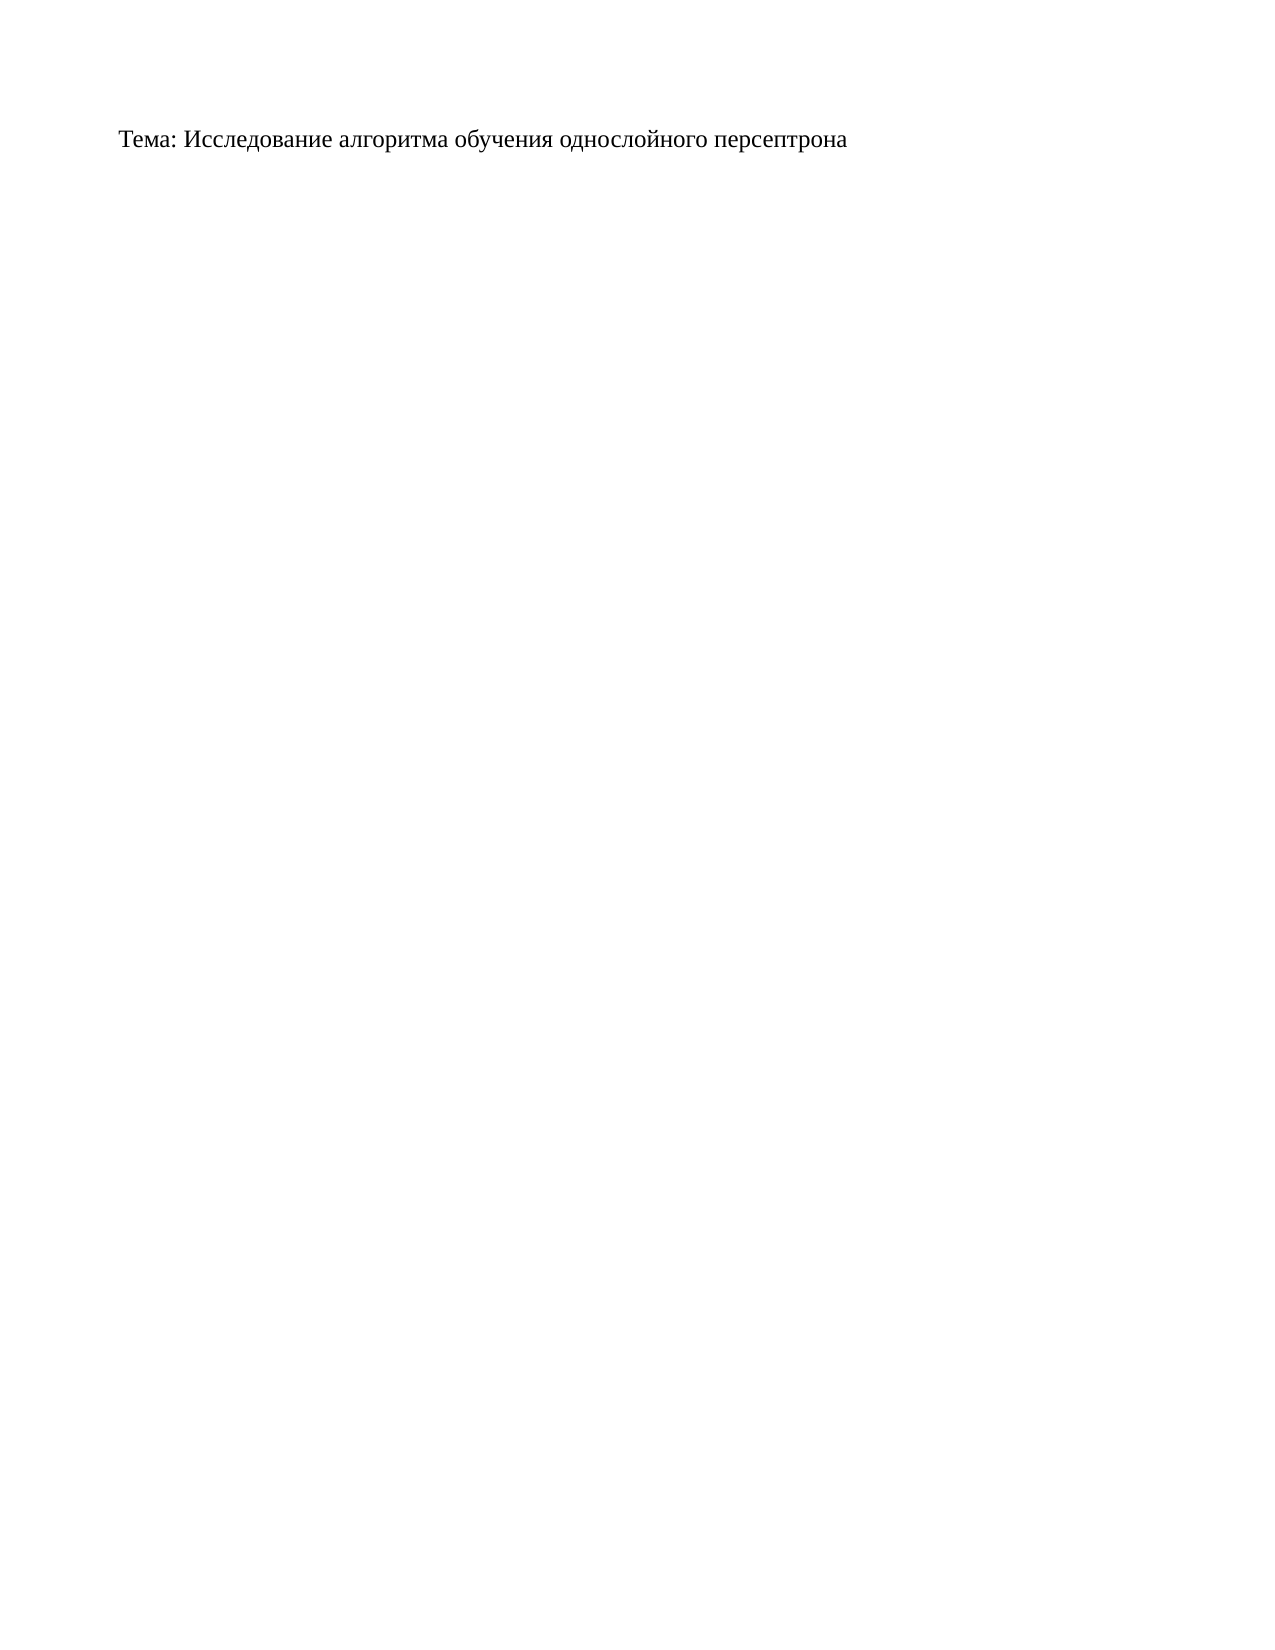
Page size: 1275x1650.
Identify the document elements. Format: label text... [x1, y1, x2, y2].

text Тема: Исследование алгоритма обучения однослойного персептрона [118, 124, 1157, 153]
